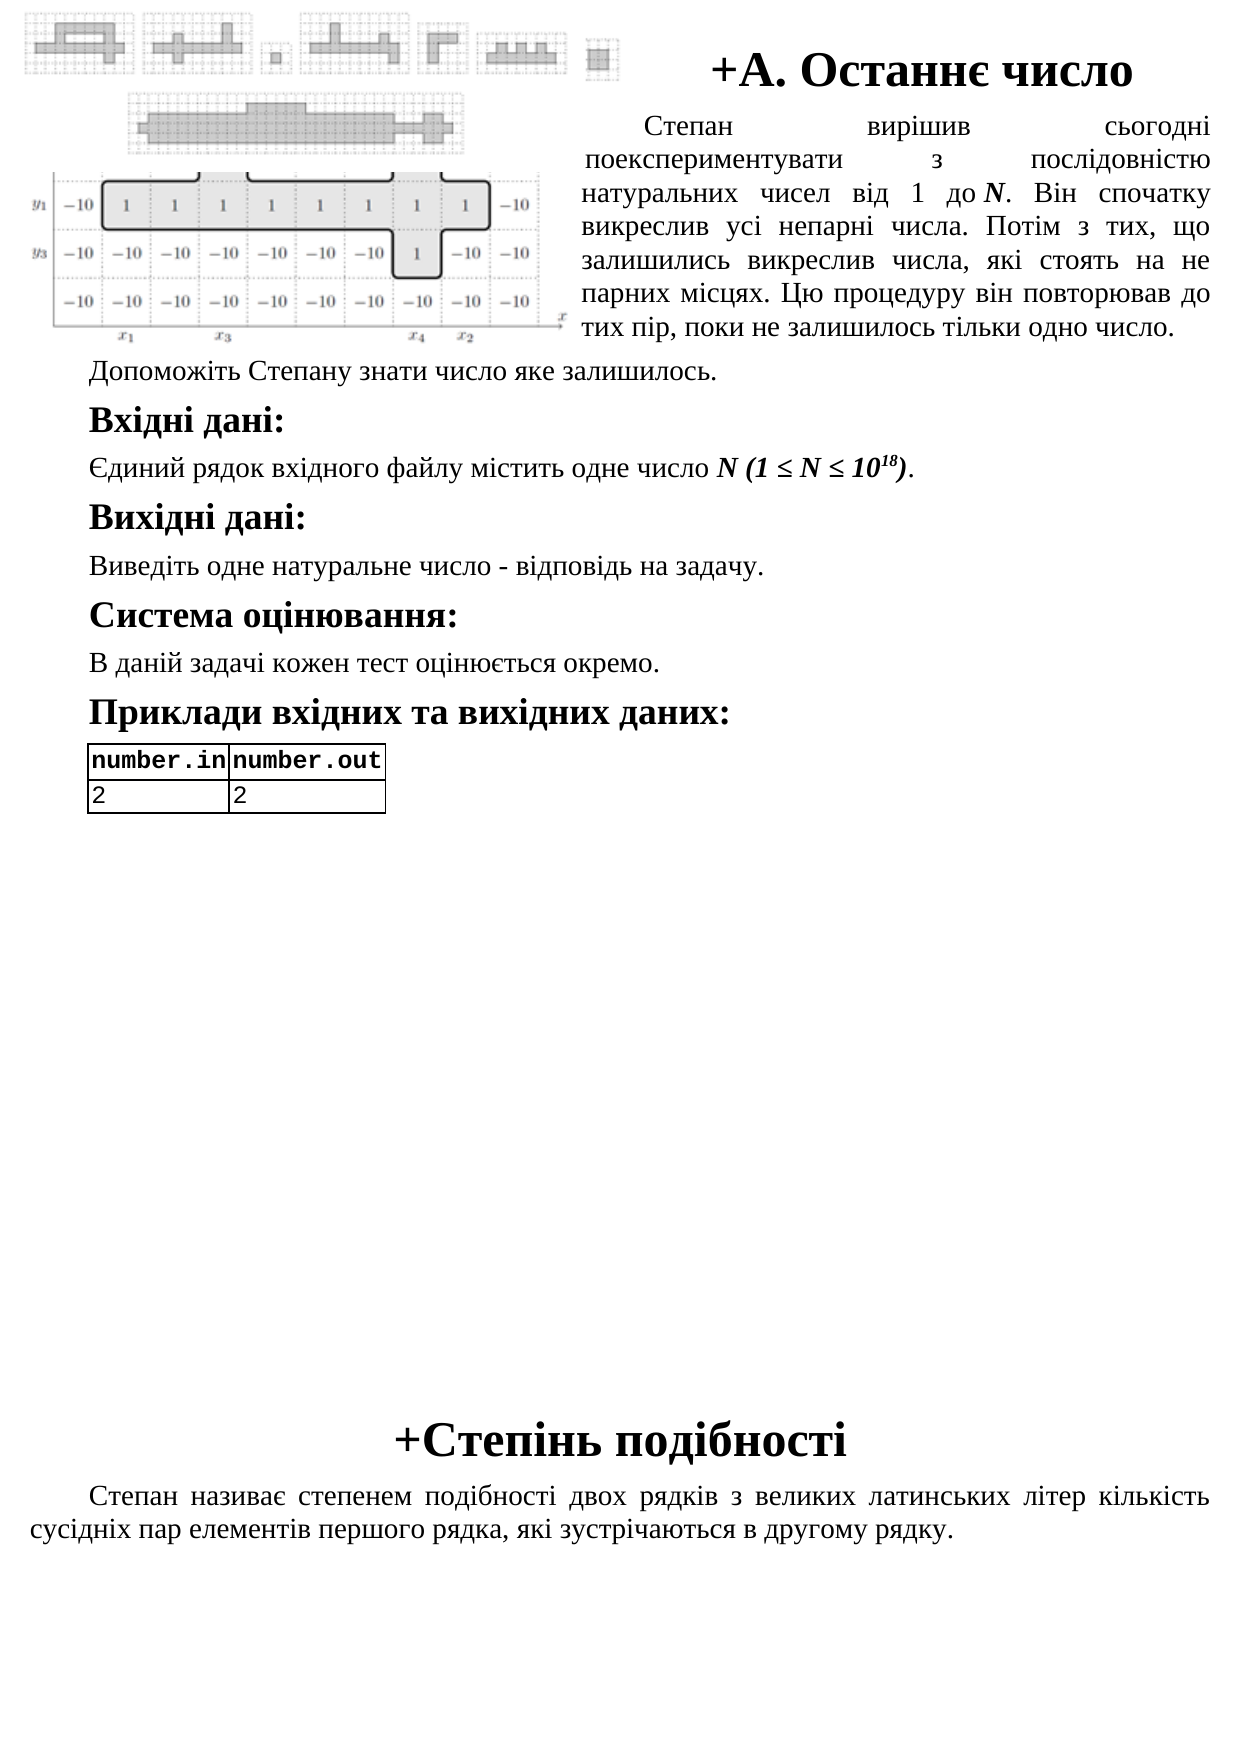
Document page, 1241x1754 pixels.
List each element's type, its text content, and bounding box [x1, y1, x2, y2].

subtitle +А. Останнє число [633, 40, 1211, 97]
text Система оцінювання: [29, 592, 1211, 635]
table_cell 2 [230, 781, 385, 812]
table_cell 2 [89, 781, 228, 812]
text Допоможіть Степану знати число яке залишилось. [29, 353, 1211, 387]
text Степан вирішив сьогодні поекспериментувати з послідовністю натуральних чисел від 1 до N. Він спочатку викреслив усі непарні числа. Потім з тих, що залишились викреслив числа, які стоять на не парних місцях. Цю процедуру він повторював до тих пір, поки не залишилось тільки одно число. [582, 108, 1211, 343]
picture [0, 0, 633, 353]
text Виведіть одне натуральне число - відповідь на задачу. [29, 548, 1211, 582]
text Приклади вхідних та вихідних даних: [29, 689, 1211, 733]
text Вихідні дані: [29, 494, 1211, 538]
text Степан називає степенем подібності двох рядків з великих латинських літер кількість сусідніх пар елементів першого рядка, які зустрічаються в другому рядку. [29, 1478, 1211, 1545]
text Єдиний рядок вхідного файлу містить одне число N (1 ≤ N ≤ 1018). [29, 451, 1211, 484]
subtitle +Степінь подібності [29, 1410, 1211, 1468]
table_header number.out [230, 745, 385, 779]
text В даній задачі кожен тест оцінюється окремо. [29, 646, 1211, 679]
table_header number.in [89, 745, 228, 779]
text Вхідні дані: [29, 397, 1211, 440]
